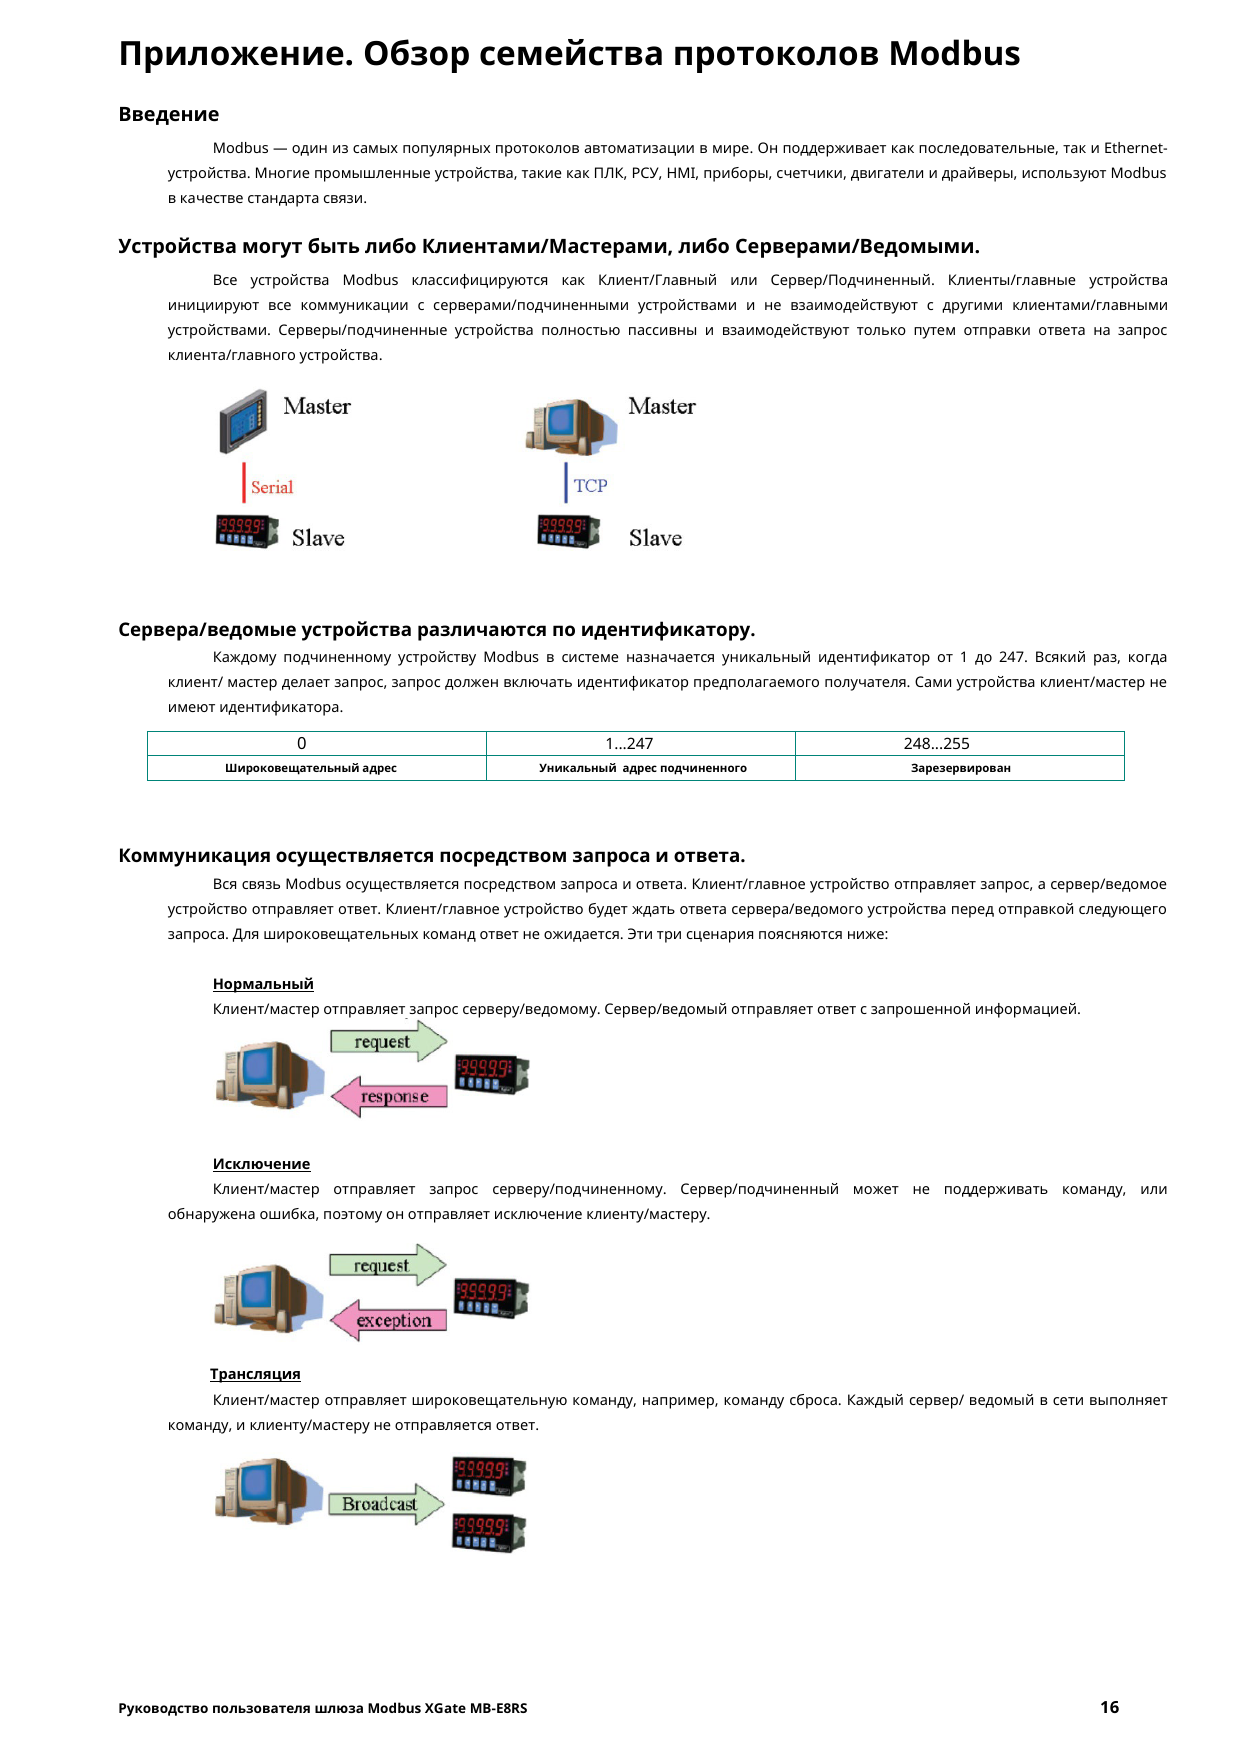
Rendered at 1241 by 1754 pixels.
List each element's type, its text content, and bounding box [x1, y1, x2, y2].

table_cell Зарезервирован [796, 756, 1124, 779]
table_cell Уникальный адрес подчиненного [487, 756, 795, 779]
text Нормальный [168, 969, 1169, 994]
text Клиент/мастер отправляет запрос серверу/ведомому. Сервер/ведомый отправляет ответ с запрошенной информацией. [168, 994, 1169, 1019]
text Каждому подчиненному устройству Modbus в системе назначается уникальный идентификатор от 1 до 247. Всякий раз, когда клиент/ мастер делает запрос, запрос должен включать идентификатор предполагаемого получателя. Сами устройства клиент/мастер не имеют идентификатора. [168, 642, 1169, 717]
text Клиент/мастер отправляет запрос серверу/подчиненному. Сервер/подчиненный может не поддерживать команду, или обнаружена ошибка, поэтому он отправляет исключение клиенту/мастеру. [168, 1173, 1169, 1223]
table_header 1...247 [487, 732, 795, 755]
text Приложение. Обзор семейства протоколов Modbus [118, 29, 1232, 75]
text Modbus — один из самых популярных протоколов автоматизации в мире. Он поддерживает как последовательные, так и Ethernet- устройства. Многие промышленные устройства, такие как ПЛК, РСУ, HMI, приборы, счетчики, двигатели и драйверы, используют Modbus в качестве стандарта связи. [168, 132, 1169, 207]
text Коммуникация осуществляется посредством запроса и ответа. [118, 843, 1232, 868]
text Введение [118, 100, 1211, 127]
table_header 0 [148, 732, 486, 755]
text Трансляция [210, 1364, 1232, 1384]
table_header 248...255 [796, 732, 1124, 755]
text Все устройства Modbus классифицируются как Клиент/Главный или Сервер/Подчиненный. Клиенты/главные устройства инициируют все коммуникации с серверами/подчиненными устройствами и не взаимодействуют с другими клиентами/главными устройствами. Серверы/подчиненные устройства полностью пассивны и взаимодействуют только путем отправки ответа на запрос клиента/главного устройства. [168, 265, 1169, 365]
text Сервера/ведомые устройства различаются по идентификатору. [118, 616, 1232, 642]
picture [212, 1018, 532, 1121]
table_cell Широковещательный адрес [148, 756, 486, 779]
picture [209, 386, 699, 554]
picture [209, 1452, 529, 1556]
text Исключение [168, 1148, 1169, 1173]
text Клиент/мастер отправляет широковещательную команду, например, команду сброса. Каждый сервер/ ведомый в сети выполняет команду, и клиенту/мастеру не отправляется ответ. [168, 1384, 1169, 1434]
text Вся связь Modbus осуществляется посредством запроса и ответа. Клиент/главное устройство отправляет запрос, а сервер/ведомое устройство отправляет ответ. Клиент/главное устройство будет ждать ответа сервера/ведомого устройства перед отправкой следующего запроса. Для широковещательных команд ответ не ожидается. Эти три сценария поясняются ниже: [168, 868, 1169, 943]
picture [209, 1243, 532, 1345]
text Устройства могут быть либо Клиентами/Мастерами, либо Серверами/Ведомыми. [118, 232, 1211, 259]
